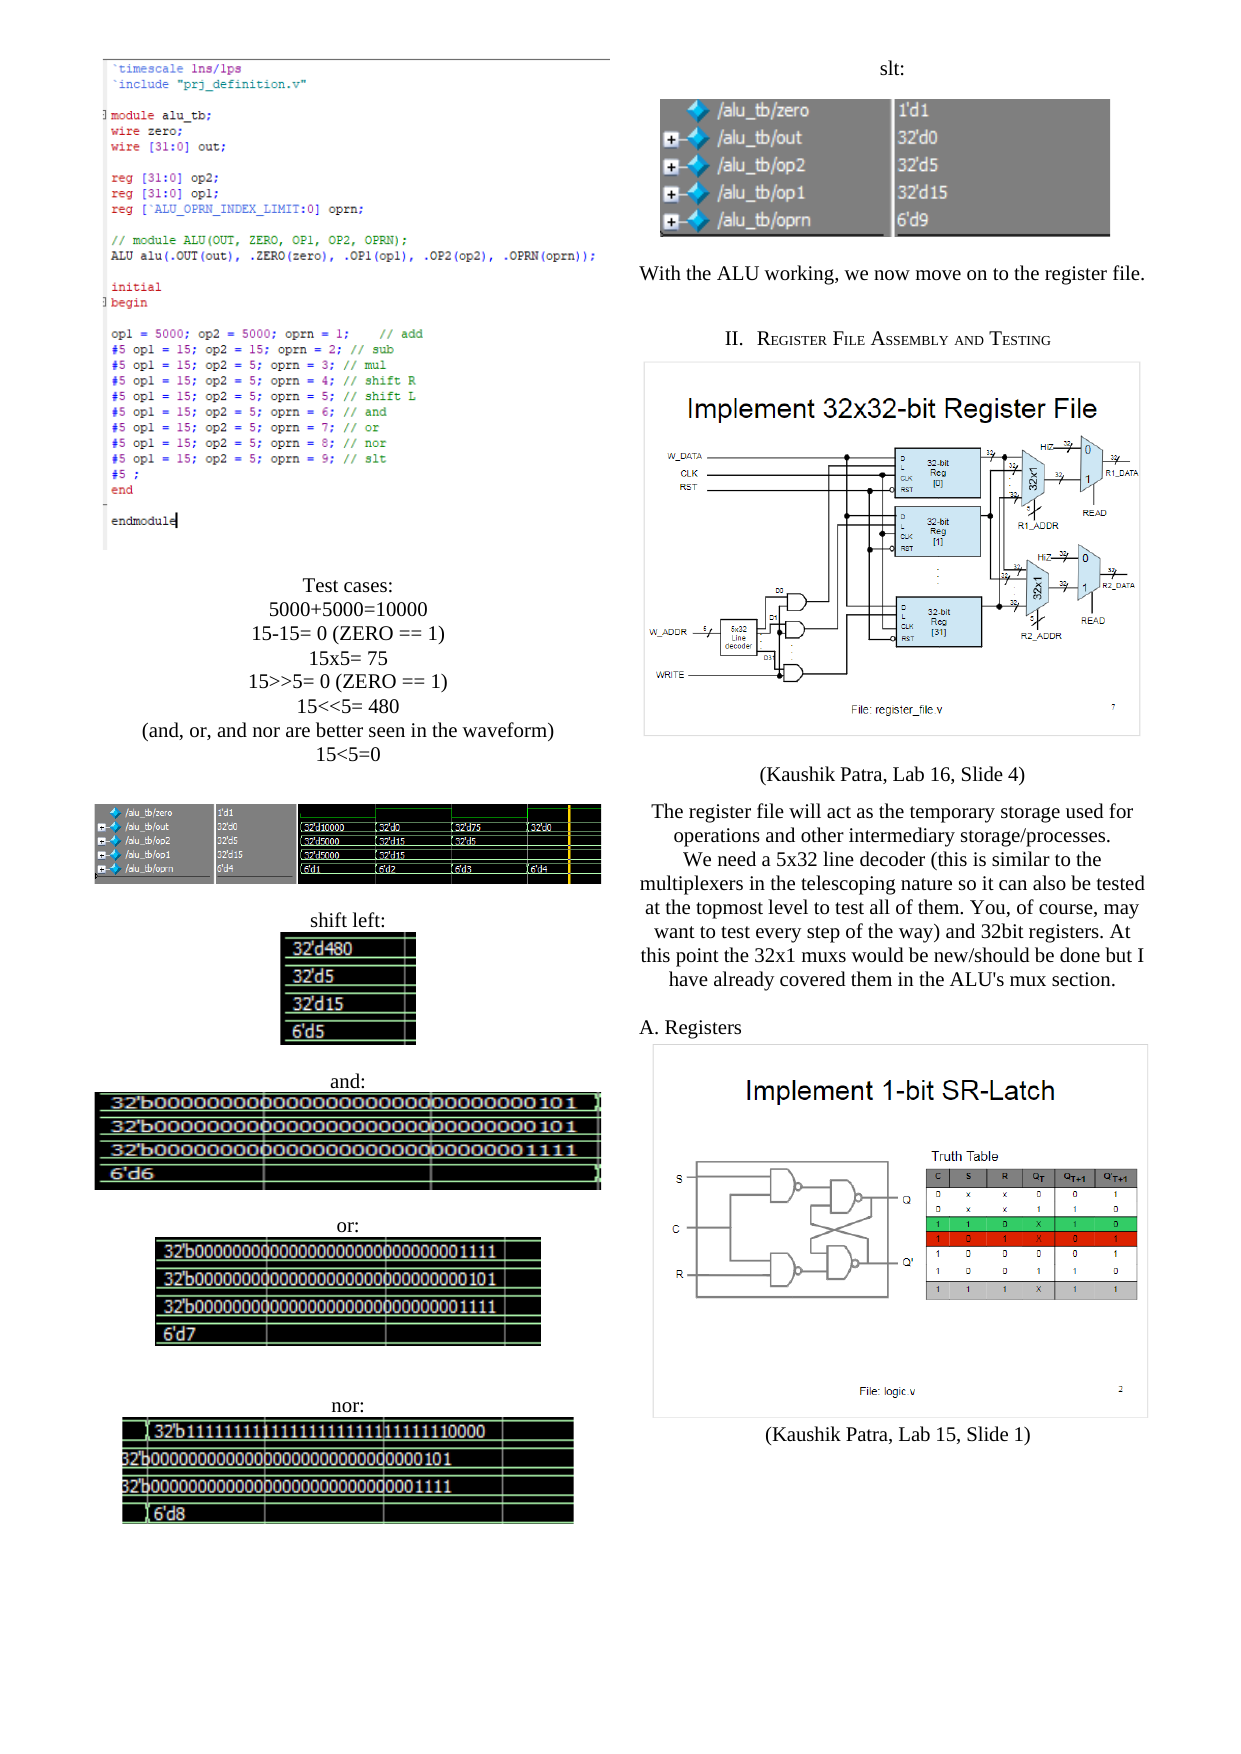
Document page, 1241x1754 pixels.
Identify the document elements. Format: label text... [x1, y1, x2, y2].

text shift left: [94, 908, 601, 932]
text With the ALU working, we now move on to the register file. [639, 261, 1146, 285]
text 15x5= 75 [94, 645, 601, 669]
text nor: [94, 1393, 601, 1417]
subtitle Register File Assembly and Testing [639, 326, 1146, 350]
text A. Registers [639, 1015, 1146, 1039]
text (Kaushik Patra, Lab 16, Slide 4) [639, 762, 1146, 786]
text Test cases: [94, 573, 601, 597]
text slt: [639, 56, 1146, 80]
text We need a 5x32 line decoder (this is similar to the multiplexers in the telescoping nature so it can also be tested at the topmost level to test all of them. You, of course, may want to test every step of the way) and 32bit registers. At this point the 32x1 muxs would be new/should be done but I have already covered them in the ALU's mux section. [639, 847, 1146, 991]
text (Kaushik Patra, Lab 15, Slide 1) [639, 1285, 1146, 1446]
text 15<5=0 [94, 742, 601, 766]
text 5000+5000=10000 [94, 597, 601, 621]
text (and, or, and nor are better seen in the waveform) [94, 718, 601, 742]
text The register file will act as the temporary storage used for operations and other intermediary storage/processes. [639, 799, 1146, 847]
text and: [94, 1069, 601, 1092]
text 15-15= 0 (ZERO == 1) [94, 621, 601, 645]
text or: [94, 1213, 601, 1237]
text 15<<5= 480 [94, 693, 601, 718]
text 15>>5= 0 (ZERO == 1) [94, 669, 601, 693]
